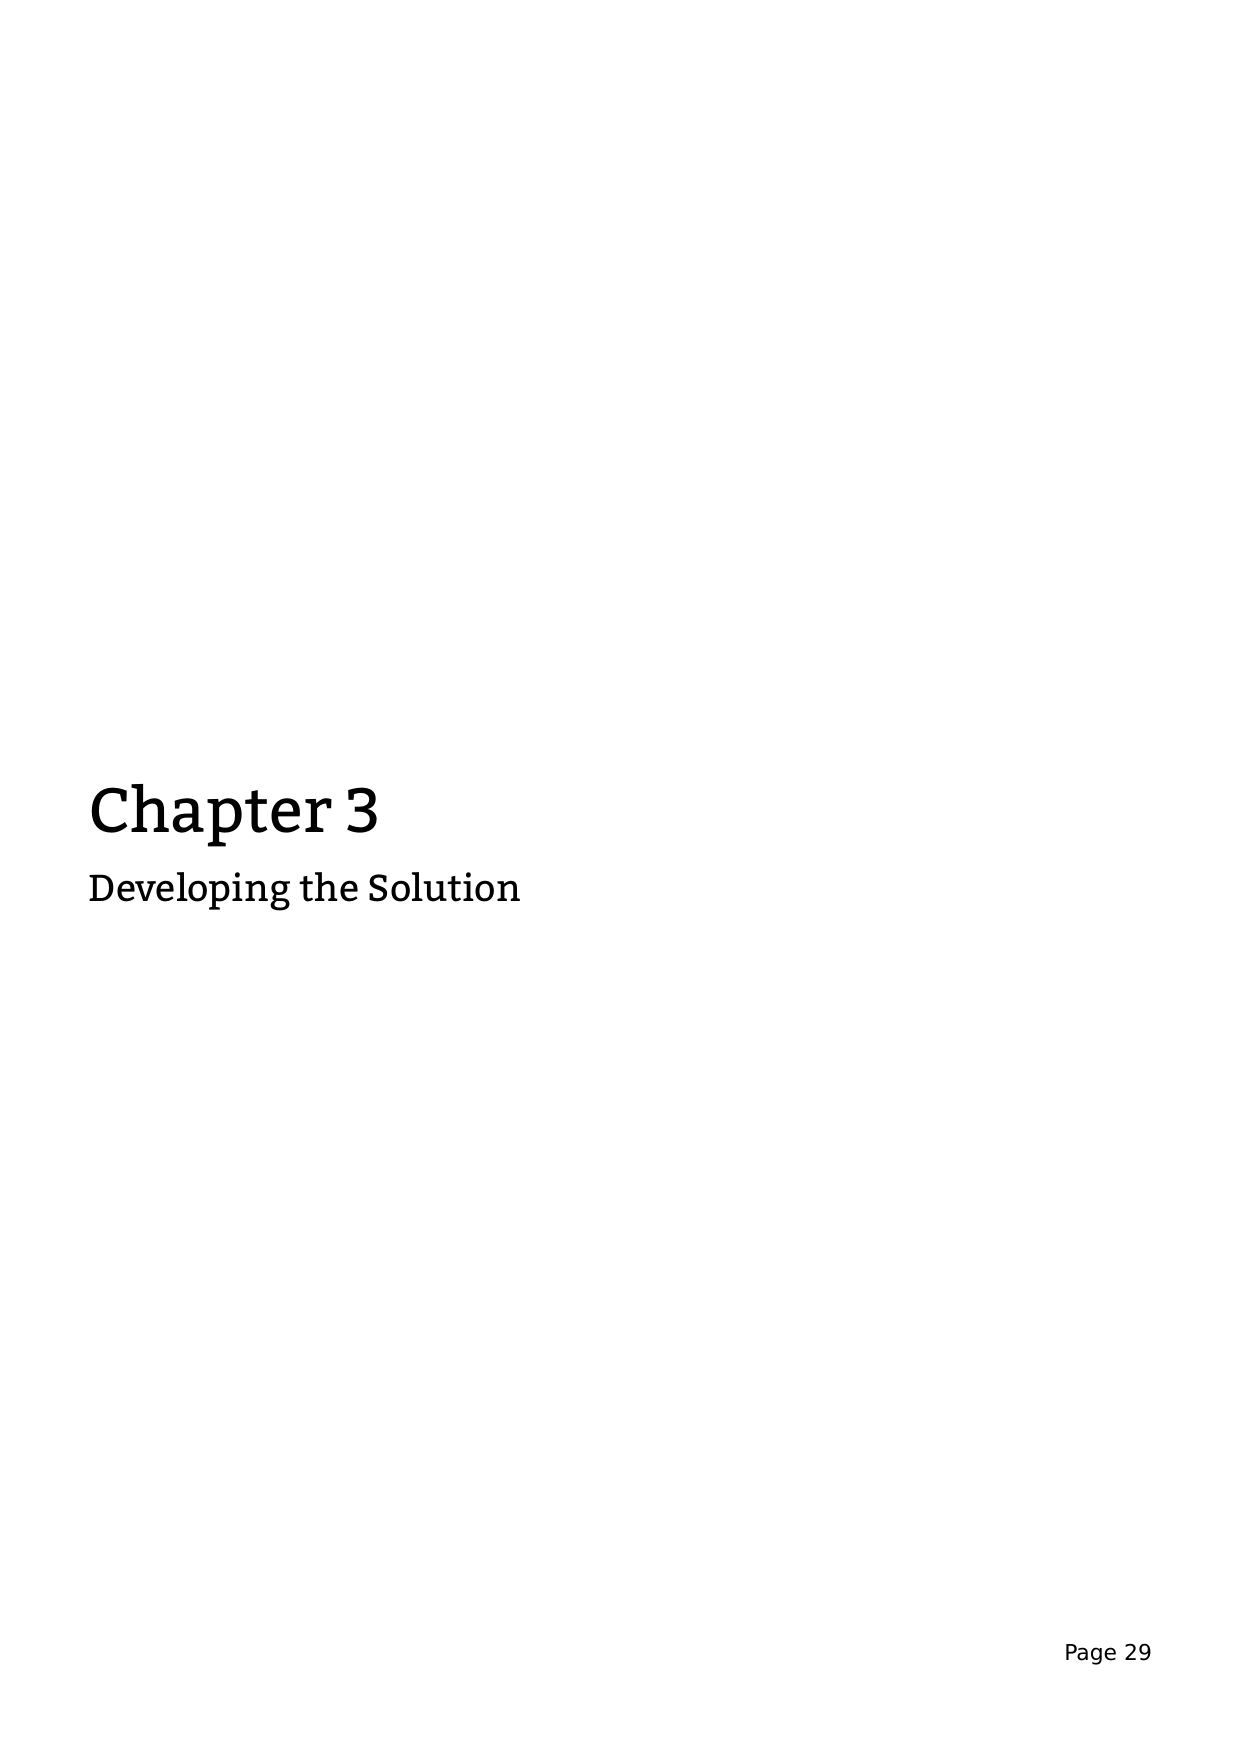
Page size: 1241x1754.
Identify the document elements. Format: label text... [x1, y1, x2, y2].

subtitle Developing the Solution [88, 865, 1152, 910]
title Chapter 3 [88, 771, 1152, 846]
